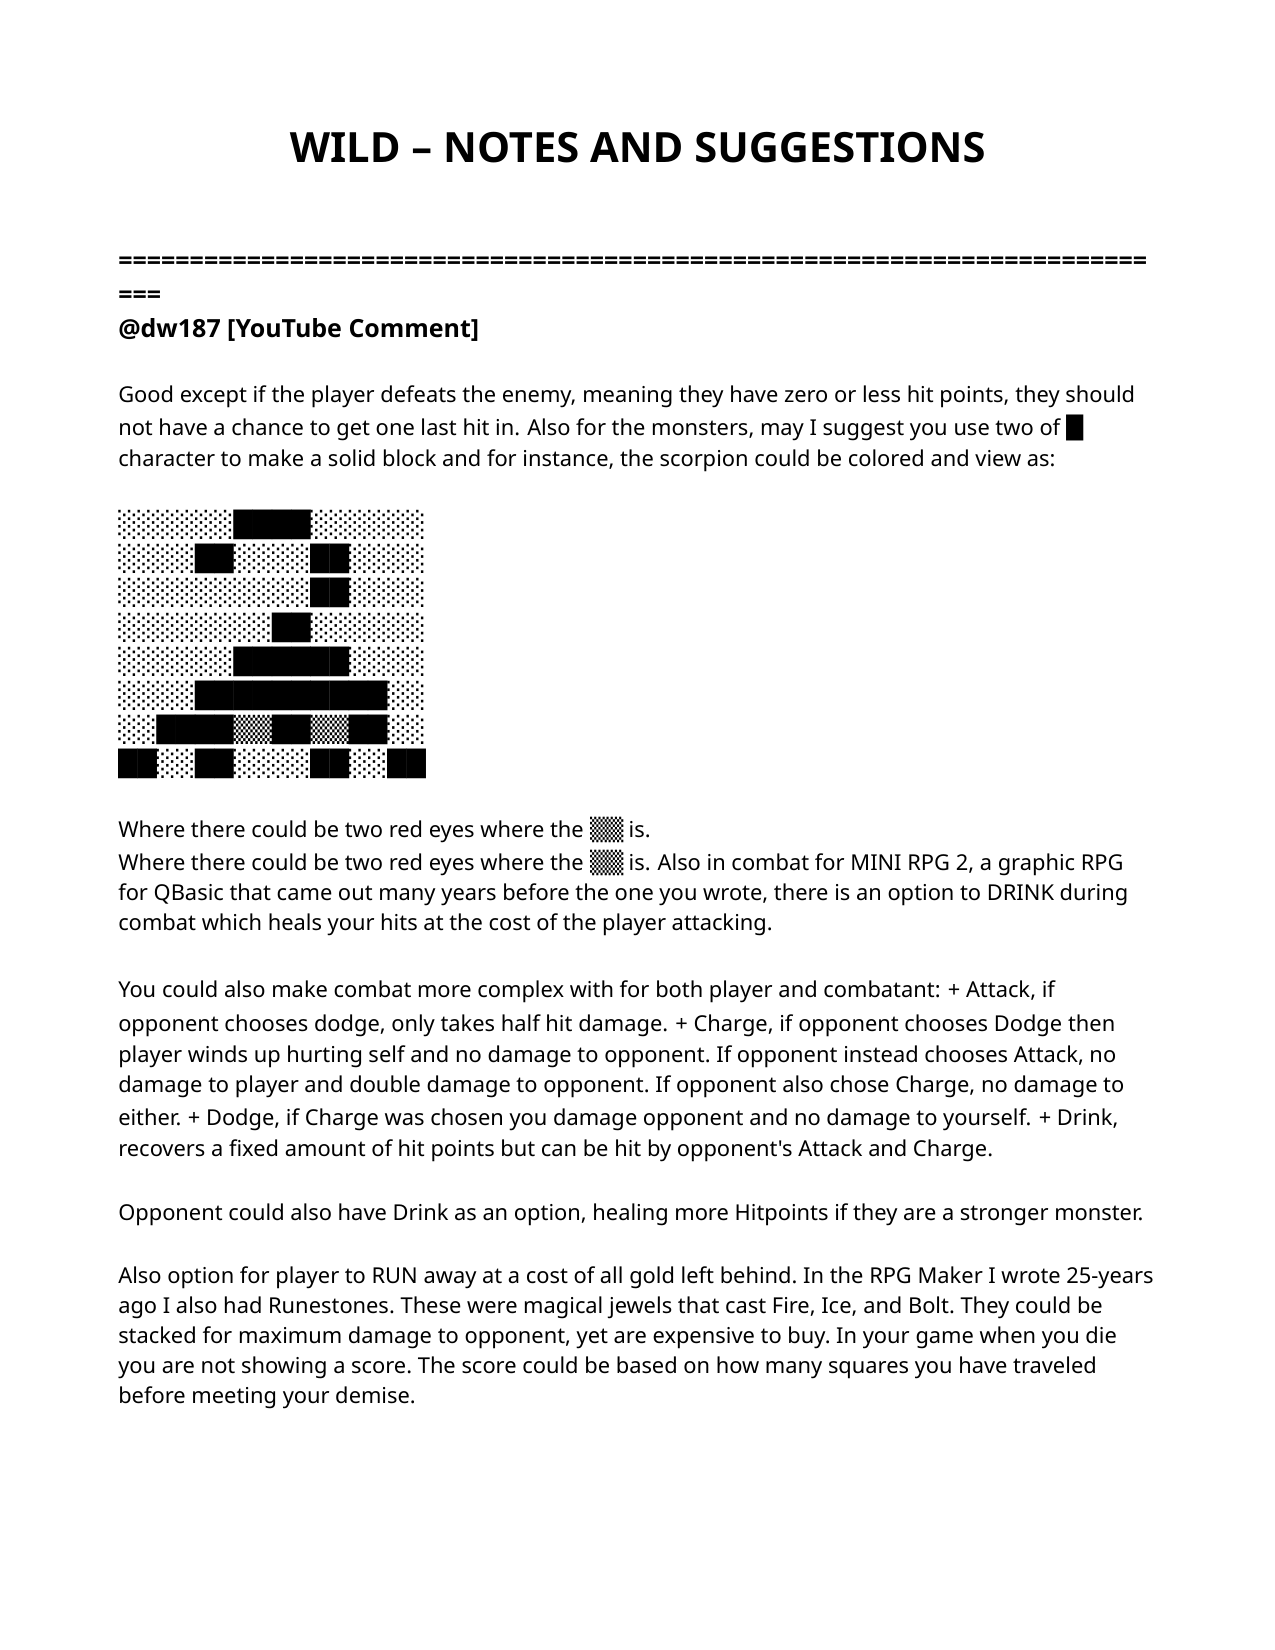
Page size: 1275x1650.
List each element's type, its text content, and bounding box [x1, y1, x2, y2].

text Where there could be two red eyes where the ▒▒ is. [118, 813, 1157, 843]
text Opponent could also have Drink as an option, healing more Hitpoints if they are a stronger monster. [118, 1197, 1157, 1226]
text Also option for player to RUN away at a cost of all gold left behind. In the RPG Maker I wrote 25-years ago I also had Runestones. These were magical jewels that cast Fire, Ice, and Bolt. They could be stacked for maximum damage to opponent, yet are expensive to buy. In your game when you die you are not showing a score. The score could be based on how many squares you have traveled before meeting your demise. [118, 1261, 1157, 1409]
text =========================================================================== [118, 243, 1157, 311]
text Where there could be two red eyes where the ▒▒ is. Also in combat for MINI RPG 2, a graphic RPG for QBasic that came out many years before the one you wrote, there is an option to DRINK during combat which heals your hits at the cost of the player attacking. [118, 843, 1157, 937]
text WILD – NOTES AND SUGGESTIONS [118, 118, 1157, 175]
text ░░░░░░████░░░░░░ [118, 507, 1157, 541]
text @dw187 [YouTube Comment] [118, 311, 1157, 345]
text ░░░░░░██████░░░░ [118, 643, 1157, 677]
text ░░░░░░░░░░██░░░░ [118, 575, 1157, 609]
text ░░░░██████████░░ [118, 677, 1157, 711]
text ██░░██░░░░██░░██ [118, 745, 1157, 779]
text ░░░░██░░░░██░░░░ [118, 541, 1157, 575]
text ░░████▒▒██▒▒██░░ [118, 711, 1157, 745]
text ░░░░░░░░██░░░░░░ [118, 609, 1157, 643]
text Good except if the player defeats the enemy, meaning they have zero or less hit points, they should not have a chance to get one last hit in. Also for the monsters, may I suggest you use two of █ character to make a solid block and for instance, the scorpion could be colored and view as: [118, 379, 1157, 473]
text You could also make combat more complex with for both player and combatant: + Attack, if opponent chooses dodge, only takes half hit damage. + Charge, if opponent chooses Dodge then player winds up hurting self and no damage to opponent. If opponent instead chooses Attack, no damage to player and double damage to opponent. If opponent also chose Charge, no damage to either. + Dodge, if Charge was chosen you damage opponent and no damage to yourself. + Drink, recovers a fixed amount of hit points but can be hit by opponent's Attack and Charge. [118, 971, 1157, 1163]
